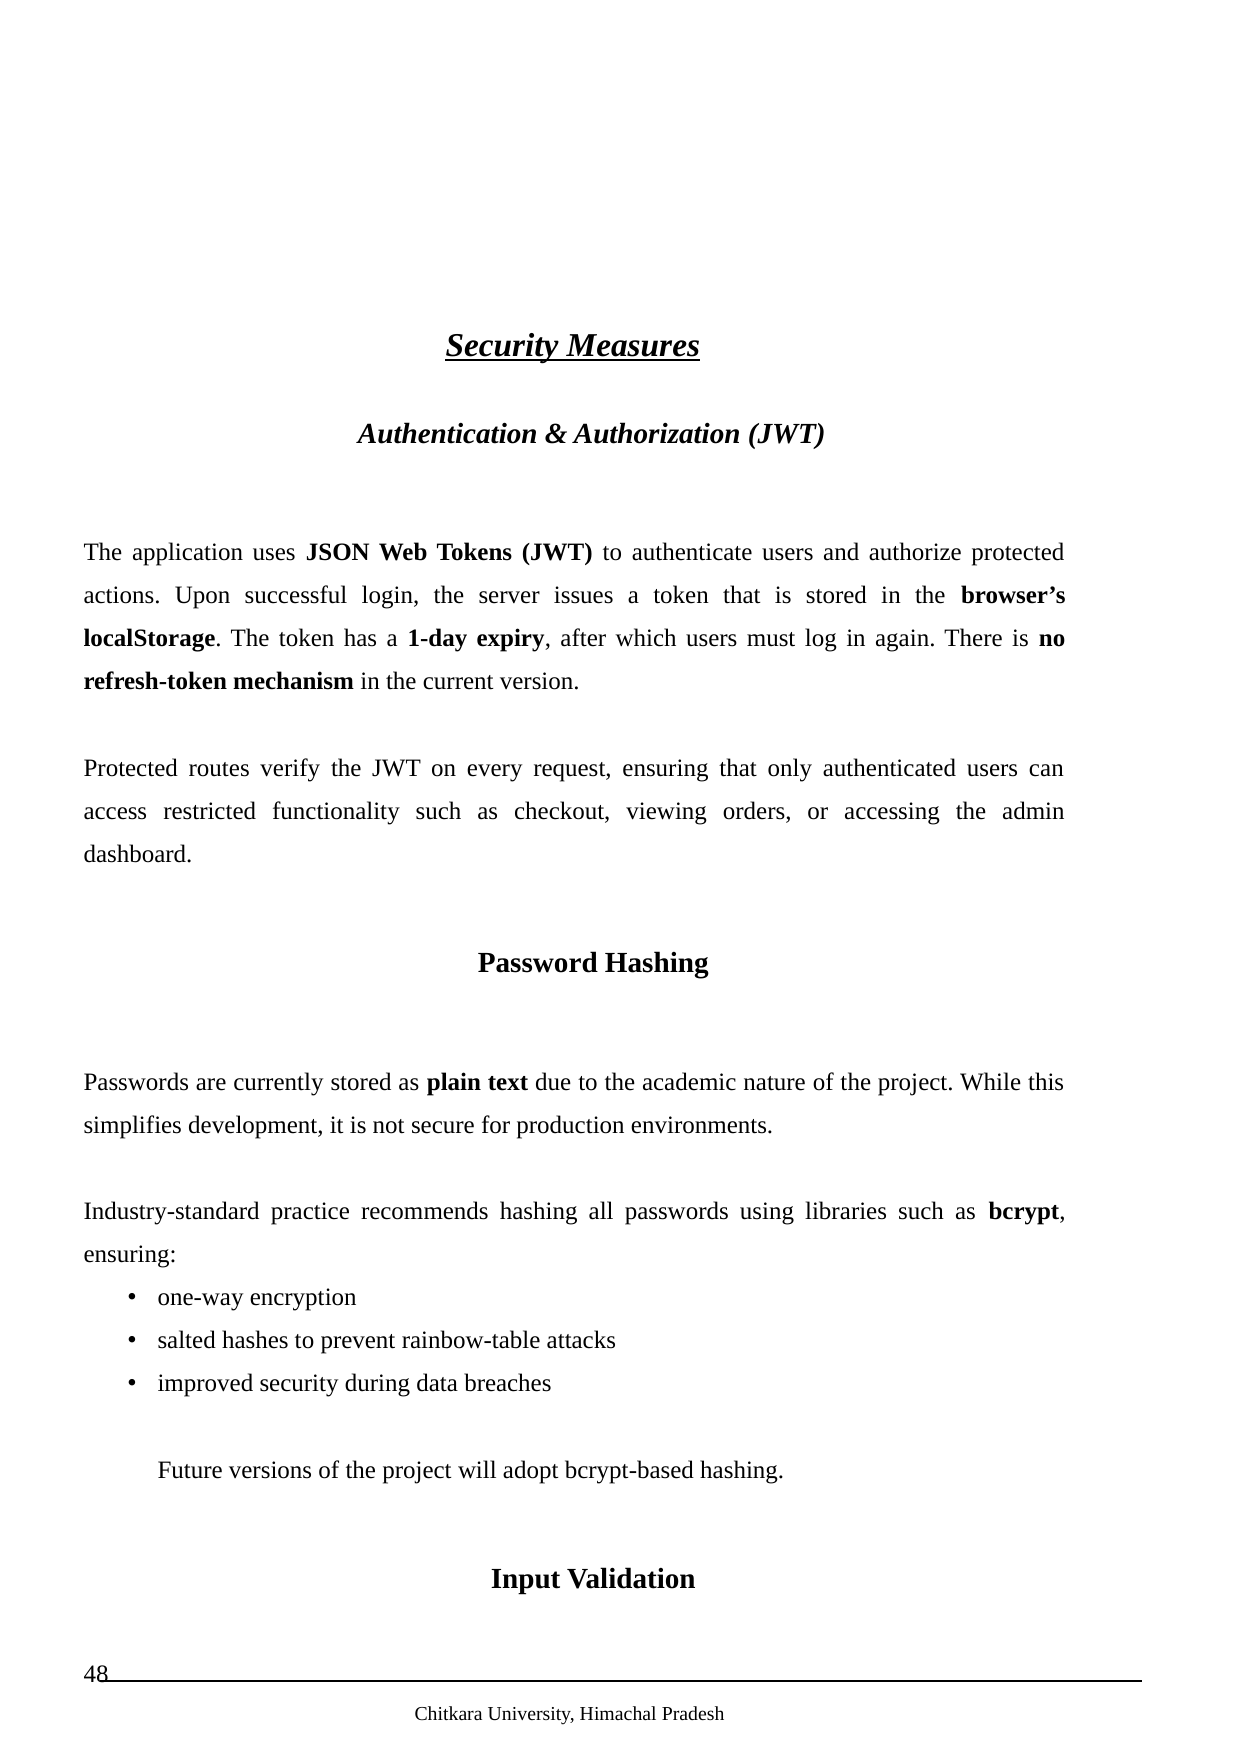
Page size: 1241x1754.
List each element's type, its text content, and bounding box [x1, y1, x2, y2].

subtitle Password Hashing [154, 946, 1032, 979]
list improved security during data breaches [128, 1368, 1065, 1397]
text Passwords are currently stored as plain text due to the academic nature of the project. While this simplifies development, it is not secure for production environments. [83, 1067, 1065, 1138]
text Protected routes verify the JWT on every request, ensuring that only authenticated users can access restricted functionality such as checkout, viewing orders, or accessing the admin dashboard. [83, 709, 1065, 868]
list one-way encryption [128, 1282, 1065, 1311]
subtitle Security Measures [83, 326, 1065, 364]
subtitle Authentication & Authorization (JWT) [154, 416, 1032, 449]
list Future versions of the project will adopt bcrypt-based hashing. [128, 1412, 1065, 1483]
list salted hashes to prevent rainbow-table attacks [128, 1325, 1065, 1354]
text Industry-standard practice recommends hashing all passwords using libraries such as bcrypt, ensuring: [83, 1153, 1065, 1268]
subtitle Input Validation [154, 1561, 1032, 1595]
text The application uses JSON Web Tokens (JWT) to authenticate users and authorize protected actions. Upon successful login, the server issues a token that is stored in the browser’s localStorage. The token has a 1-day expiry, after which users must log in again. There is no refresh-token mechanism in the current version. [83, 537, 1065, 695]
